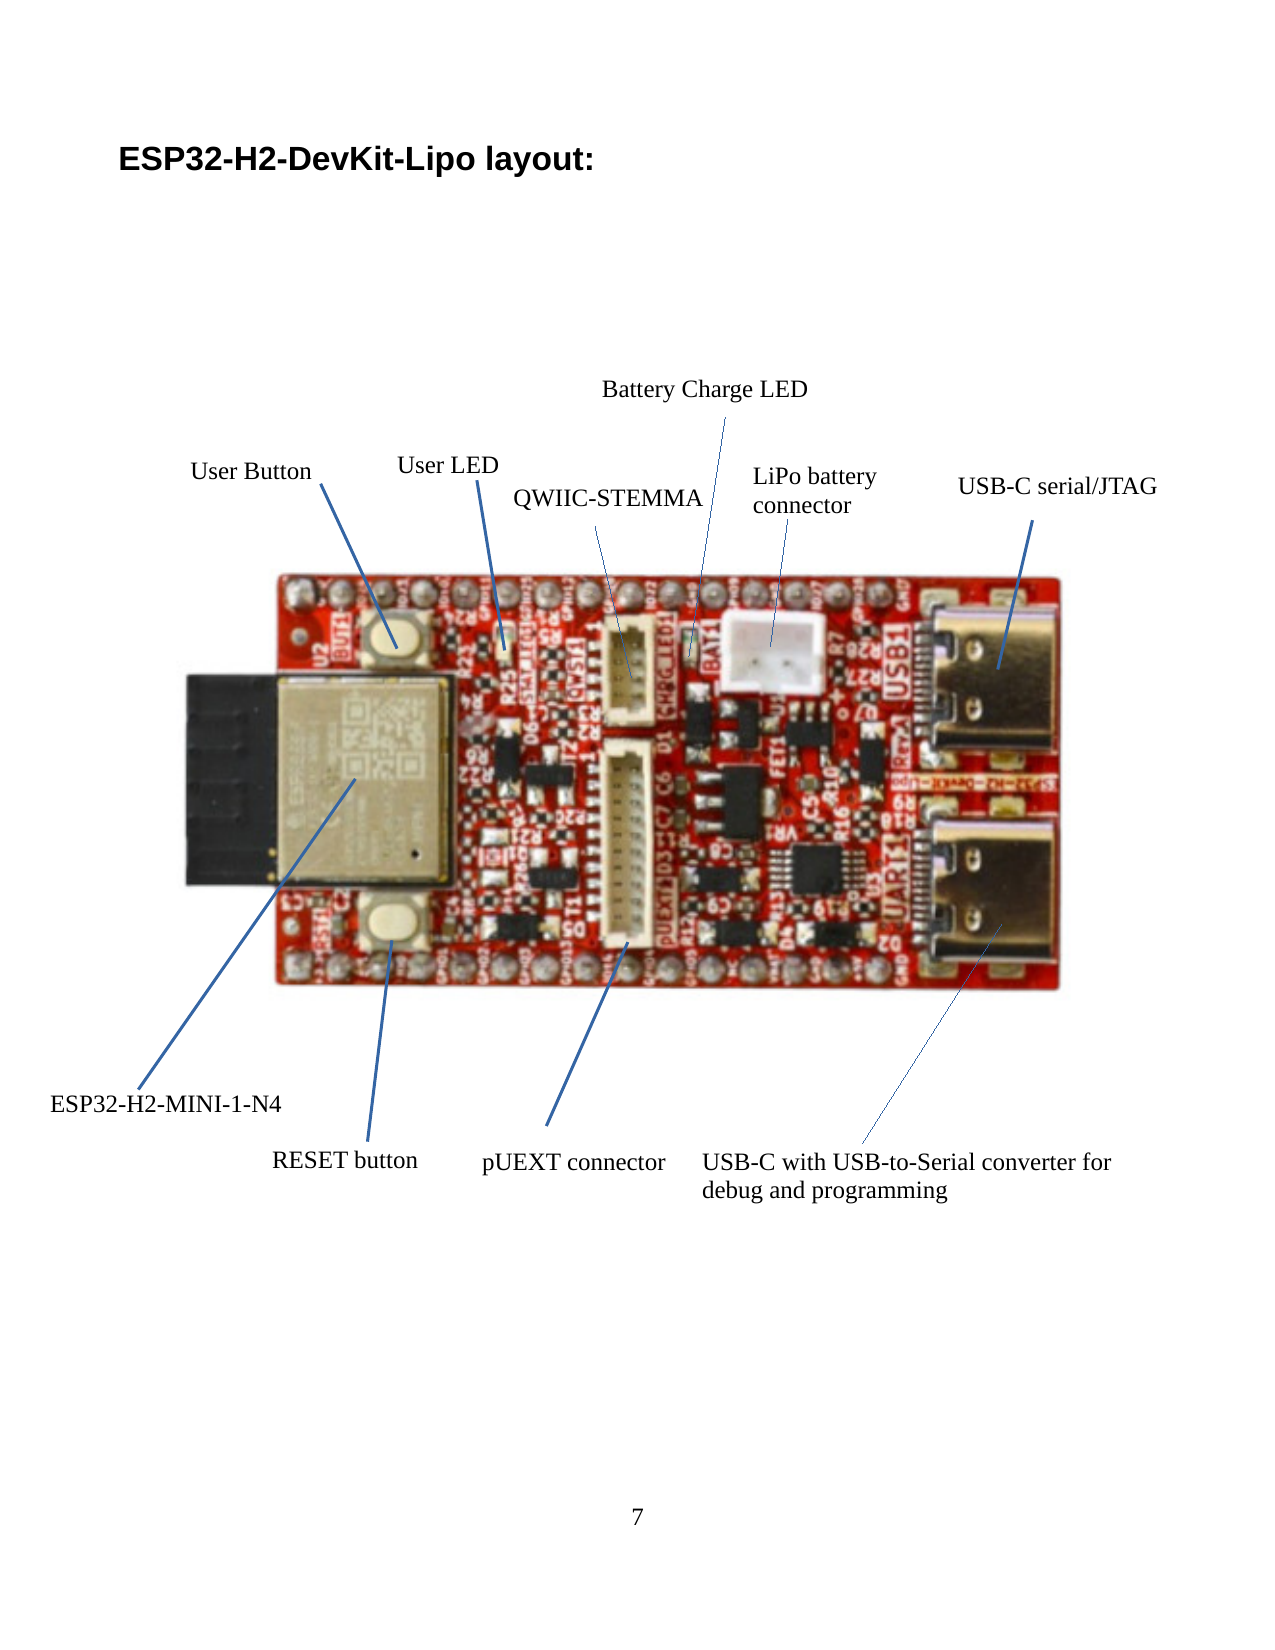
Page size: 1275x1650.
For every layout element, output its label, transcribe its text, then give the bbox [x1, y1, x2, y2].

picture [100, 262, 1140, 1301]
subtitle ESP32-H2-DevKit-Lipo layout: [118, 139, 1157, 178]
